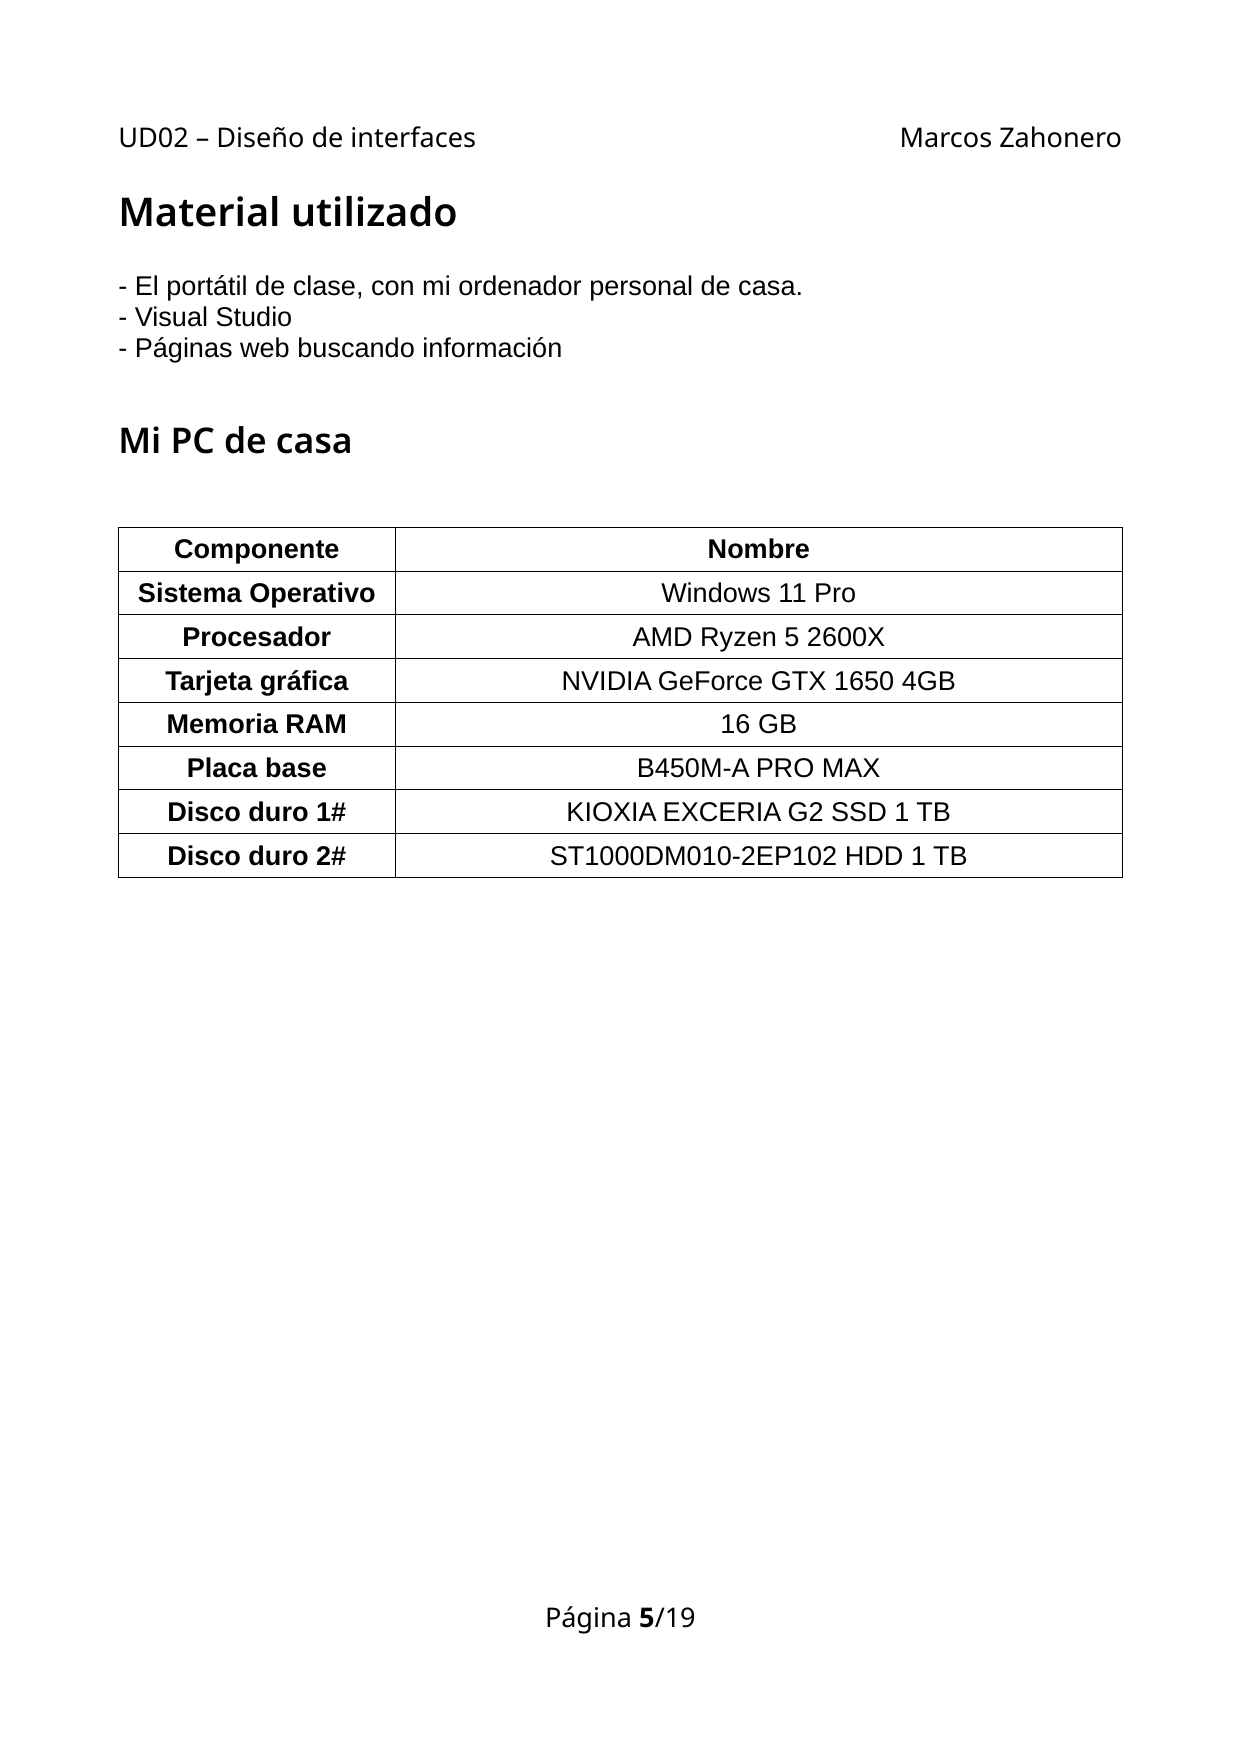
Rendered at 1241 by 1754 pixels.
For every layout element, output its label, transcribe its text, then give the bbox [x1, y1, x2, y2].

table_cell AMD Ryzen 5 2600X [396, 615, 1122, 658]
table_cell Placa base [119, 747, 395, 789]
table_cell B450M-A PRO MAX [396, 747, 1122, 789]
table_cell Tarjeta gráfica [119, 659, 395, 702]
table_cell Windows 11 Pro [396, 572, 1122, 614]
text - Páginas web buscando información [118, 332, 1122, 363]
table_cell 16 GB [396, 703, 1122, 746]
table_cell Disco duro 1# [119, 790, 395, 833]
subtitle Mi PC de casa [118, 416, 1122, 464]
subtitle Material utilizado [118, 184, 1122, 238]
table_cell KIOXIA EXCERIA G2 SSD 1 TB [396, 790, 1122, 833]
table_cell Procesador [119, 615, 395, 658]
table_cell ST1000DM010-2EP102 HDD 1 TB [396, 834, 1122, 877]
text - Visual Studio [118, 301, 1122, 332]
table_cell Memoria RAM [119, 703, 395, 746]
table_cell Sistema Operativo [119, 572, 395, 614]
table_cell NVIDIA GeForce GTX 1650 4GB [396, 659, 1122, 702]
table_header Nombre [396, 528, 1122, 571]
text - El portátil de clase, con mi ordenador personal de casa. [118, 270, 1122, 301]
table_cell Disco duro 2# [119, 834, 395, 877]
table_header Componente [119, 528, 395, 571]
